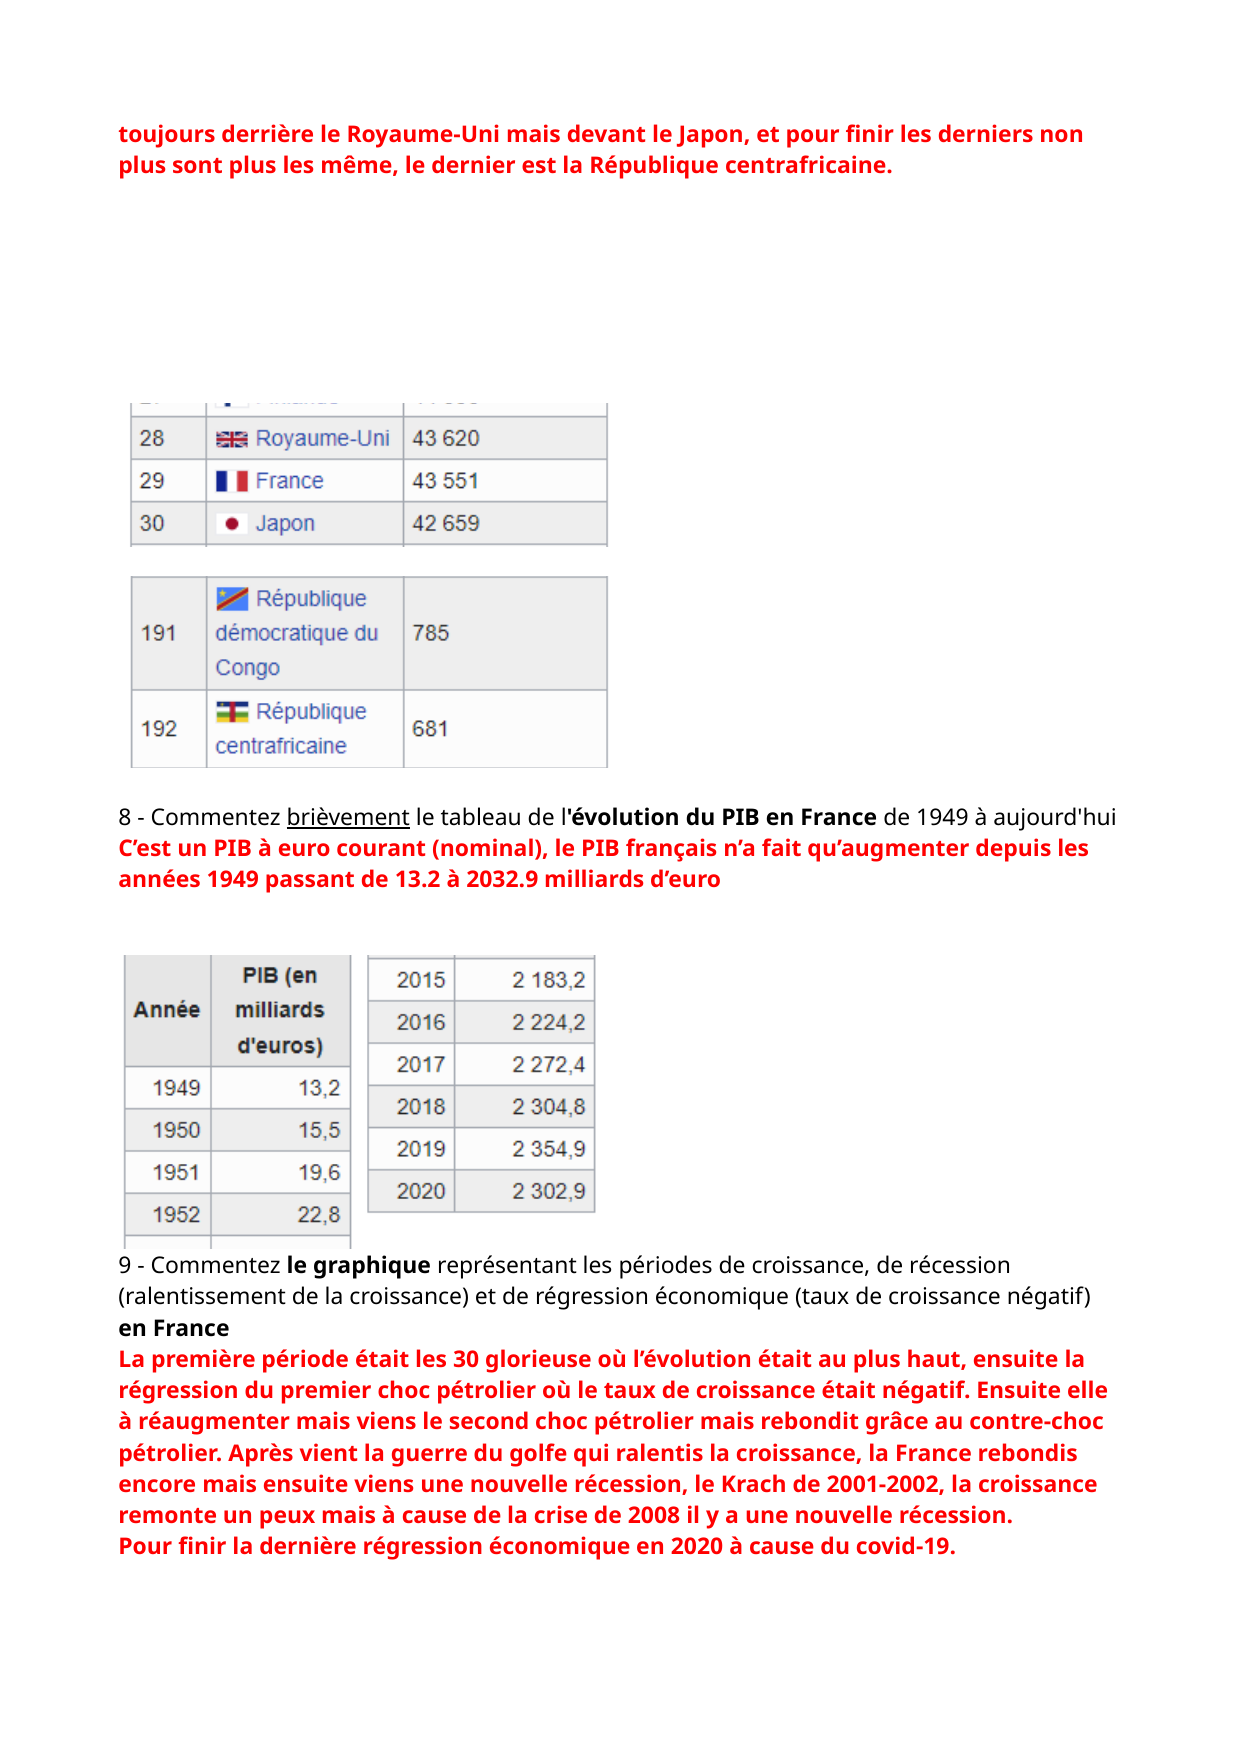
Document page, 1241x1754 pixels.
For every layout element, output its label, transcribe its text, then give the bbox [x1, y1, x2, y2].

text Pour finir la dernière régression économique en 2020 à cause du covid-19. [118, 1530, 1122, 1561]
text 9 - Commentez le graphique représentant les périodes de croissance, de récession (ralentissement de la croissance) et de régression économique (taux de croissance négatif) en France [118, 1249, 1122, 1343]
text C’est un PIB à euro courant (nominal), le PIB français n’a fait qu’augmenter depuis les années 1949 passant de 13.2 à 2032.9 milliards d’euro [118, 832, 1122, 894]
text La première période était les 30 glorieuse où l’évolution était au plus haut, ensuite la régression du premier choc pétrolier où le taux de croissance était négatif. Ensuite elle à réaugmenter mais viens le second choc pétrolier mais rebondit grâce au contre-choc pétrolier. Après vient la guerre du golfe qui ralentis la croissance, la France rebondis encore mais ensuite viens une nouvelle récession, le Krach de 2001-2002, la croissance remonte un peux mais à cause de la crise de 2008 il y a une nouvelle récession. [118, 1343, 1122, 1530]
text 8 - Commentez brièvement le tableau de l'évolution du PIB en France de 1949 à aujourd'hui [118, 801, 1122, 832]
text toujours derrière le Royaume-Uni mais devant le Japon, et pour finir les derniers non plus sont plus les même, le dernier est la République centrafricaine. [118, 118, 1122, 181]
